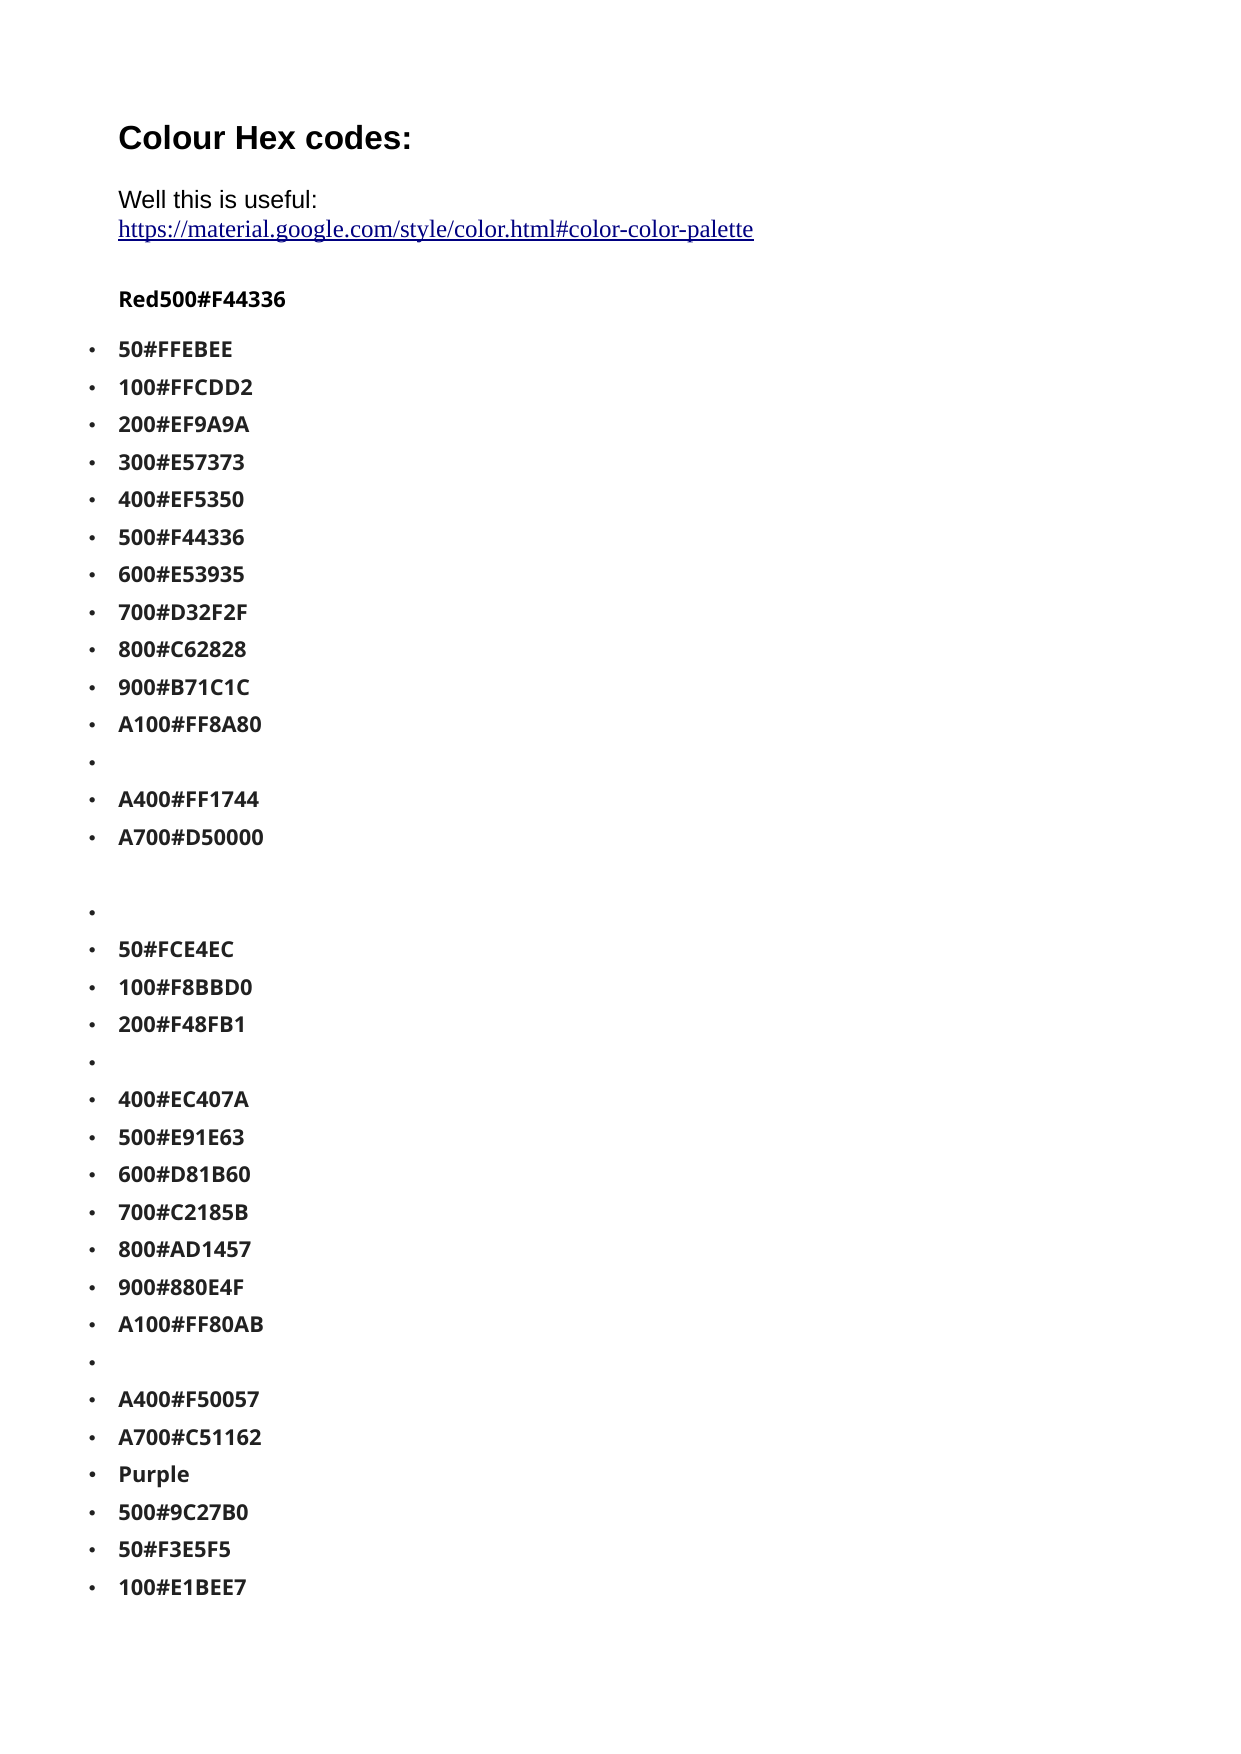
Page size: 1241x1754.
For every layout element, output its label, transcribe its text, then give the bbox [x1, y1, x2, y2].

list 400#EF5350 [118, 476, 1122, 514]
list A200#FF4081 [118, 1339, 1122, 1376]
list A400#F50057 [118, 1376, 1122, 1414]
list 50#FFEBEE [118, 326, 1122, 364]
list 100#E1BEE7 [118, 1564, 1122, 1601]
list 800#AD1457 [118, 1226, 1122, 1264]
list 50#F3E5F5 [118, 1526, 1122, 1564]
list 700#C2185B [118, 1189, 1122, 1226]
list 900#B71C1C [118, 664, 1122, 701]
list A400#FF1744 [118, 776, 1122, 814]
list 600#D81B60 [118, 1151, 1122, 1189]
list 200#EF9A9A [118, 401, 1122, 439]
list A700#D50000 [118, 814, 1122, 851]
list 500#F44336 [118, 514, 1122, 551]
list A100#FF8A80 [118, 701, 1122, 739]
list A100#FF80AB [118, 1301, 1122, 1339]
list Pink [118, 851, 1122, 889]
list 900#880E4F [118, 1264, 1122, 1301]
list Purple [118, 1451, 1122, 1489]
list 100#FFCDD2 [118, 364, 1122, 401]
text https://material.google.com/style/color.html#color-color-palette [118, 214, 1122, 243]
list 300#E57373 [118, 439, 1122, 476]
list 800#C62828 [118, 626, 1122, 664]
list A200#FF5252 [118, 739, 1122, 776]
text Colour Hex codes: [118, 118, 1122, 157]
text Well this is useful: [118, 185, 1122, 214]
list 600#E53935 [118, 551, 1122, 589]
list 100#F8BBD0 [118, 964, 1122, 1001]
list 400#EC407A [118, 1076, 1122, 1114]
list A700#C51162 [118, 1414, 1122, 1451]
list 500#9C27B0 [118, 1489, 1122, 1526]
list 500#E91E63 [118, 1114, 1122, 1151]
list 700#D32F2F [118, 589, 1122, 626]
list 300#F06292 [118, 1039, 1122, 1076]
list 500#E91E63 [118, 889, 1122, 926]
text Red500#F44336 [118, 284, 1122, 314]
list 50#FCE4EC [118, 926, 1122, 964]
list 200#F48FB1 [118, 1001, 1122, 1039]
